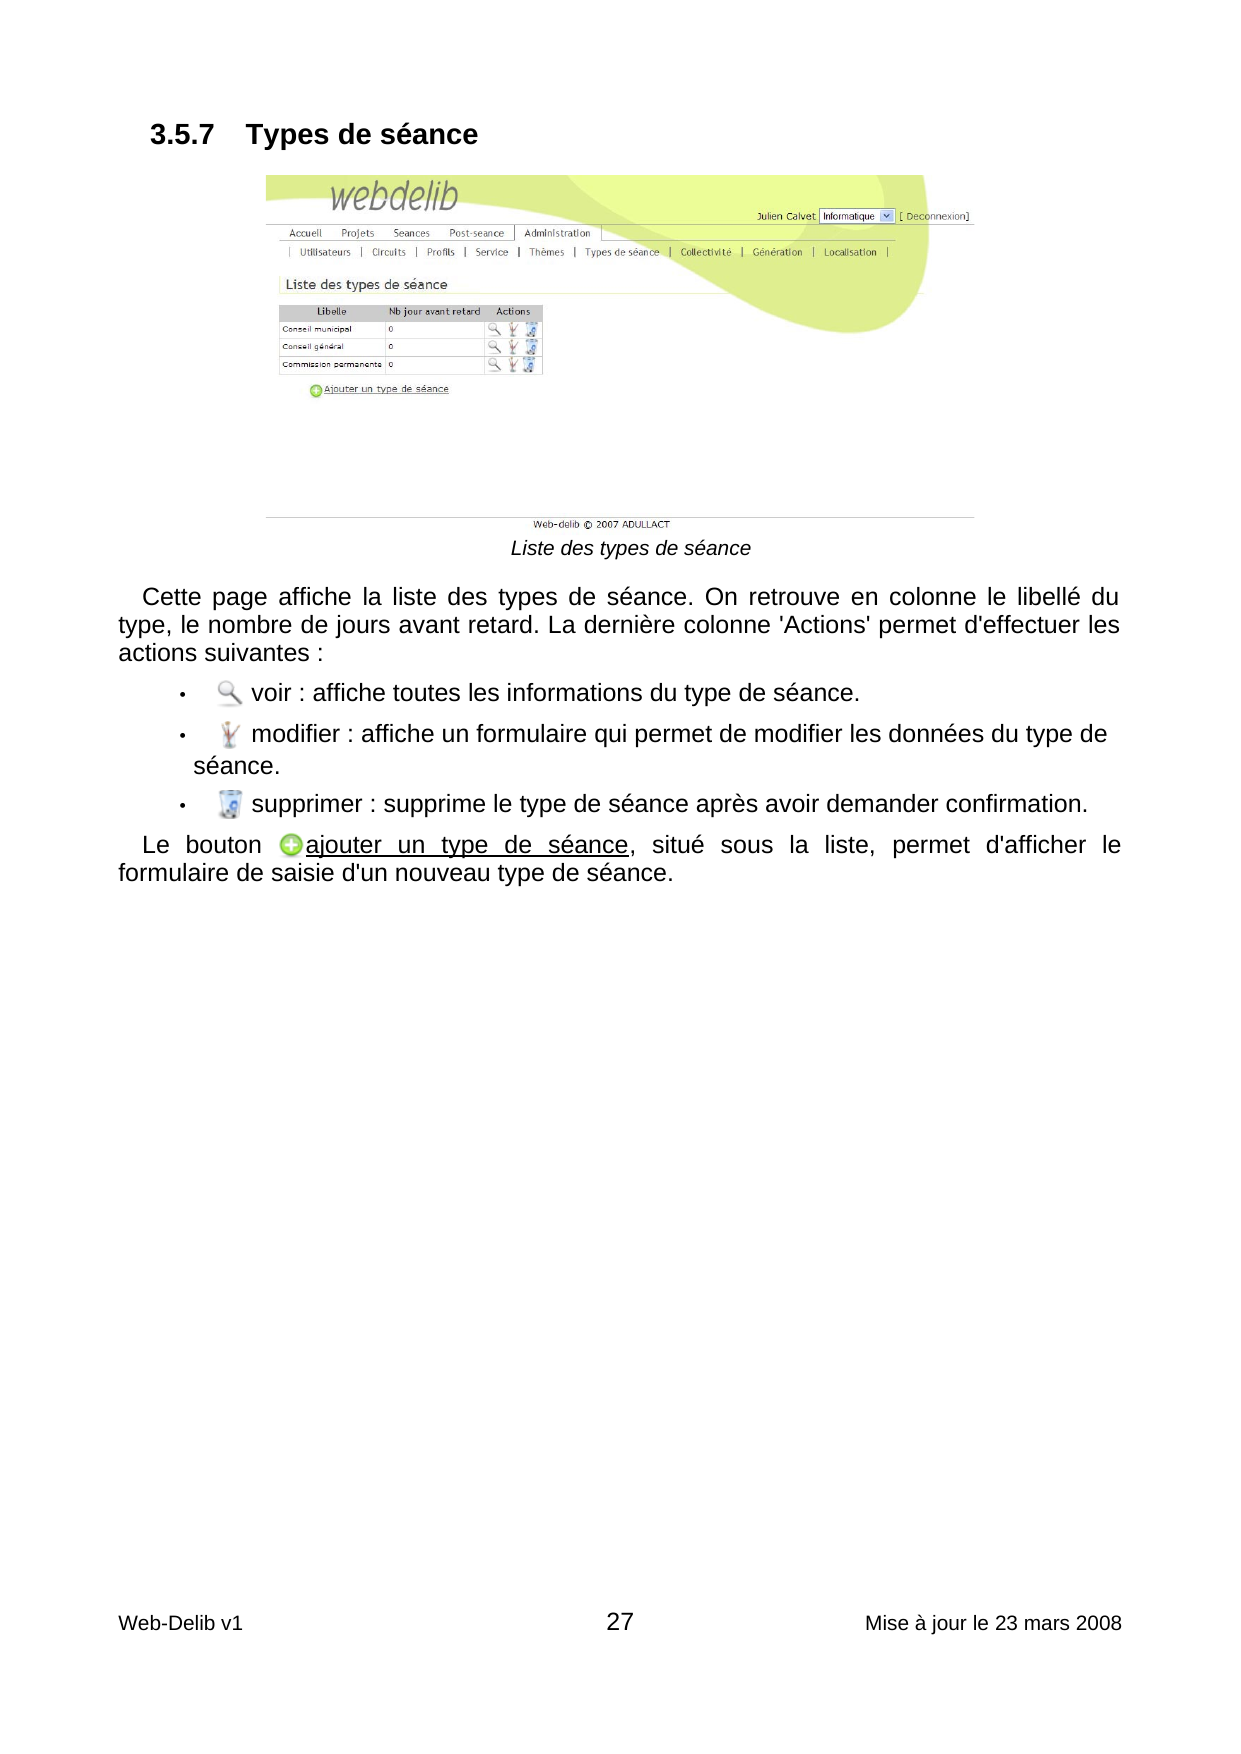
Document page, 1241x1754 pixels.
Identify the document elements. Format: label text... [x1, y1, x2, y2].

text Cette page affiche la liste des types de séance. On retrouve en colonne le libellé du type, le nombre de jours avant retard. La dernière colonne 'Actions' permet d'effectuer les actions suivantes : [118, 583, 1122, 667]
picture [216, 790, 245, 819]
subtitle Types de séance [118, 118, 1122, 151]
picture [216, 680, 245, 708]
list modifier : affiche un formulaire qui permet de modifier les données du type de séance. [156, 720, 1122, 778]
text Le bouton ajouter un type de séance, situé sous la liste, permet d'afficher le formulaire de saisie d'un nouveau type de séance. [118, 831, 1122, 887]
list supprimer : supprime le type de séance après avoir demander confirmation. [156, 789, 1122, 819]
text Liste des types de séance [118, 175, 1122, 560]
picture [277, 831, 306, 859]
picture [265, 175, 975, 537]
list voir : affiche toutes les informations du type de séance. [156, 679, 1122, 708]
picture [216, 721, 245, 749]
